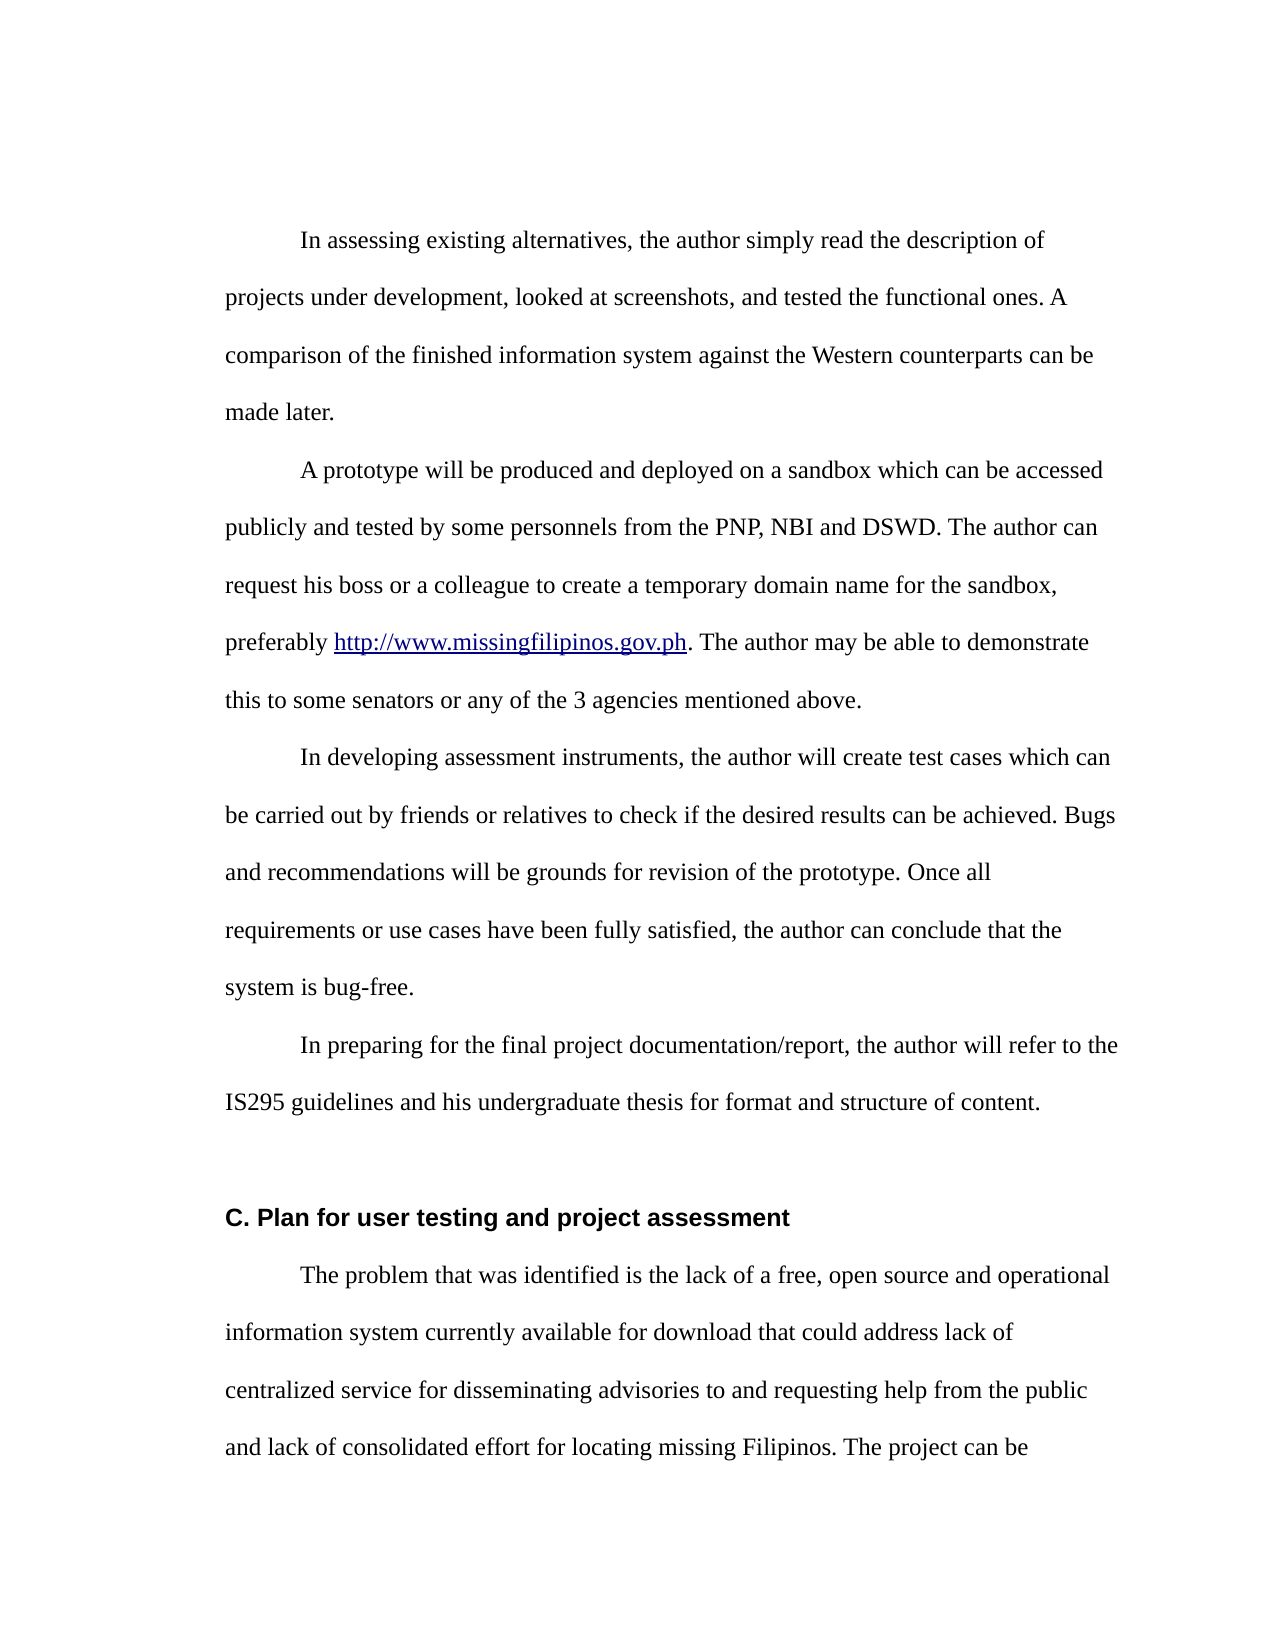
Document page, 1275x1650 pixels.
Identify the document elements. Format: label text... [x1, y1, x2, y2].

text A prototype will be produced and deployed on a sandbox which can be accessed publicly and tested by some personnels from the PNP, NBI and DSWD. The author can request his boss or a colleague to create a temporary domain name for the sandbox, preferably http://www.missingfilipinos.gov.ph. The author may be able to demonstrate this to some senators or any of the 3 agencies mentioned above. [225, 455, 1125, 714]
text In developing assessment instruments, the author will create test cases which can be carried out by friends or relatives to check if the desired results can be achieved. Bugs and recommendations will be grounds for revision of the prototype. Once all requirements or use cases have been fully satisfied, the author can conclude that the system is bug-free. [225, 742, 1125, 1001]
text In assessing existing alternatives, the author simply read the description of projects under development, looked at screenshots, and tested the functional ones. A comparison of the finished information system against the Western counterparts can be made later. [225, 225, 1125, 426]
text C. Plan for user testing and project assessment [225, 1202, 1125, 1231]
text In preparing for the final project documentation/report, the author will refer to the IS295 guidelines and his undergraduate thesis for format and structure of content. [225, 1030, 1125, 1116]
text The problem that was identified is the lack of a free, open source and operational information system currently available for download that could address lack of centralized service for disseminating advisories to and requesting help from the public and lack of consolidated effort for locating missing Filipinos. The project can be [225, 1260, 1125, 1461]
